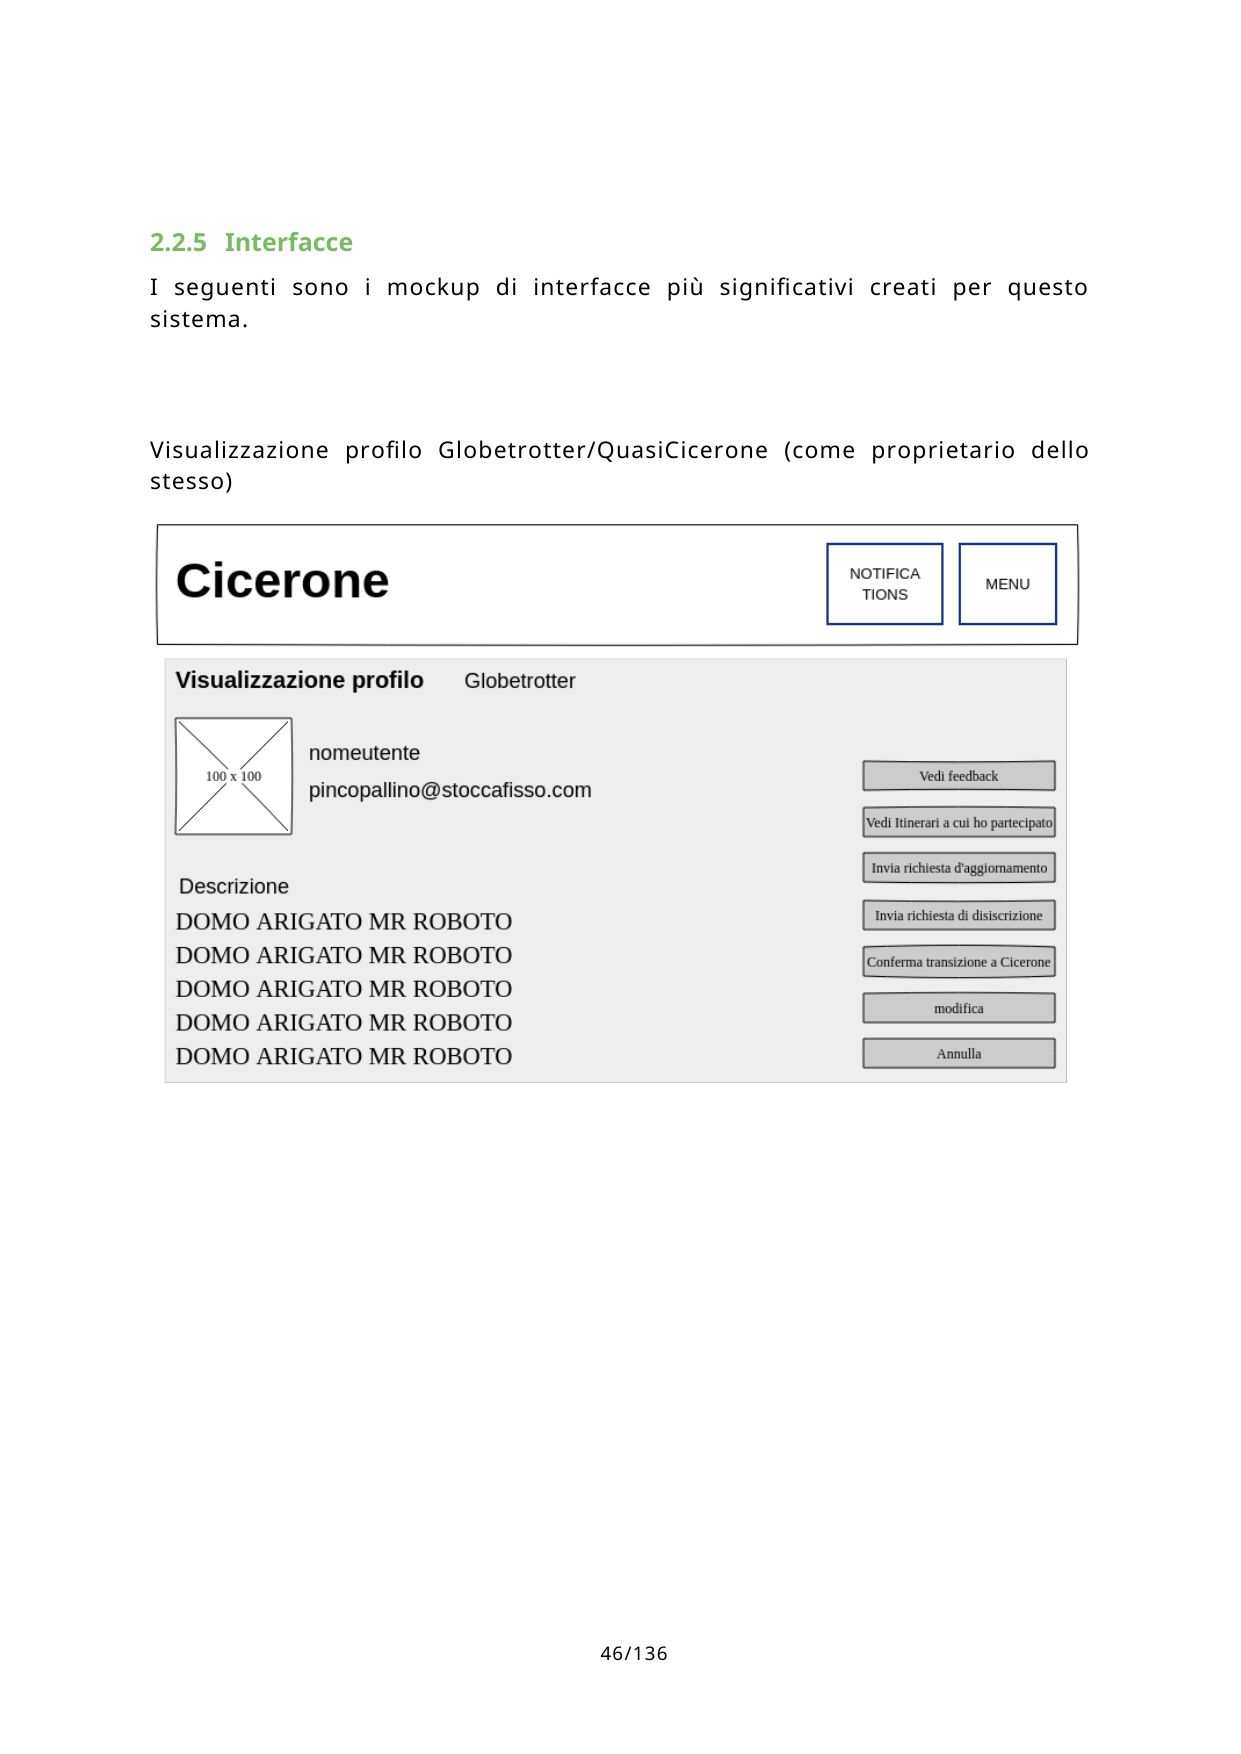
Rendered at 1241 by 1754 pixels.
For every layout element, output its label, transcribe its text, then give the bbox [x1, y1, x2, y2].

text Visualizzazione profilo Globetrotter/QuasiCicerone (come proprietario dello stesso) [150, 434, 1090, 496]
picture [150, 515, 1091, 1105]
text I seguenti sono i mockup di interfacce più significativi creati per questo sistema. [150, 271, 1090, 334]
subtitle Interfacce [150, 225, 1090, 259]
